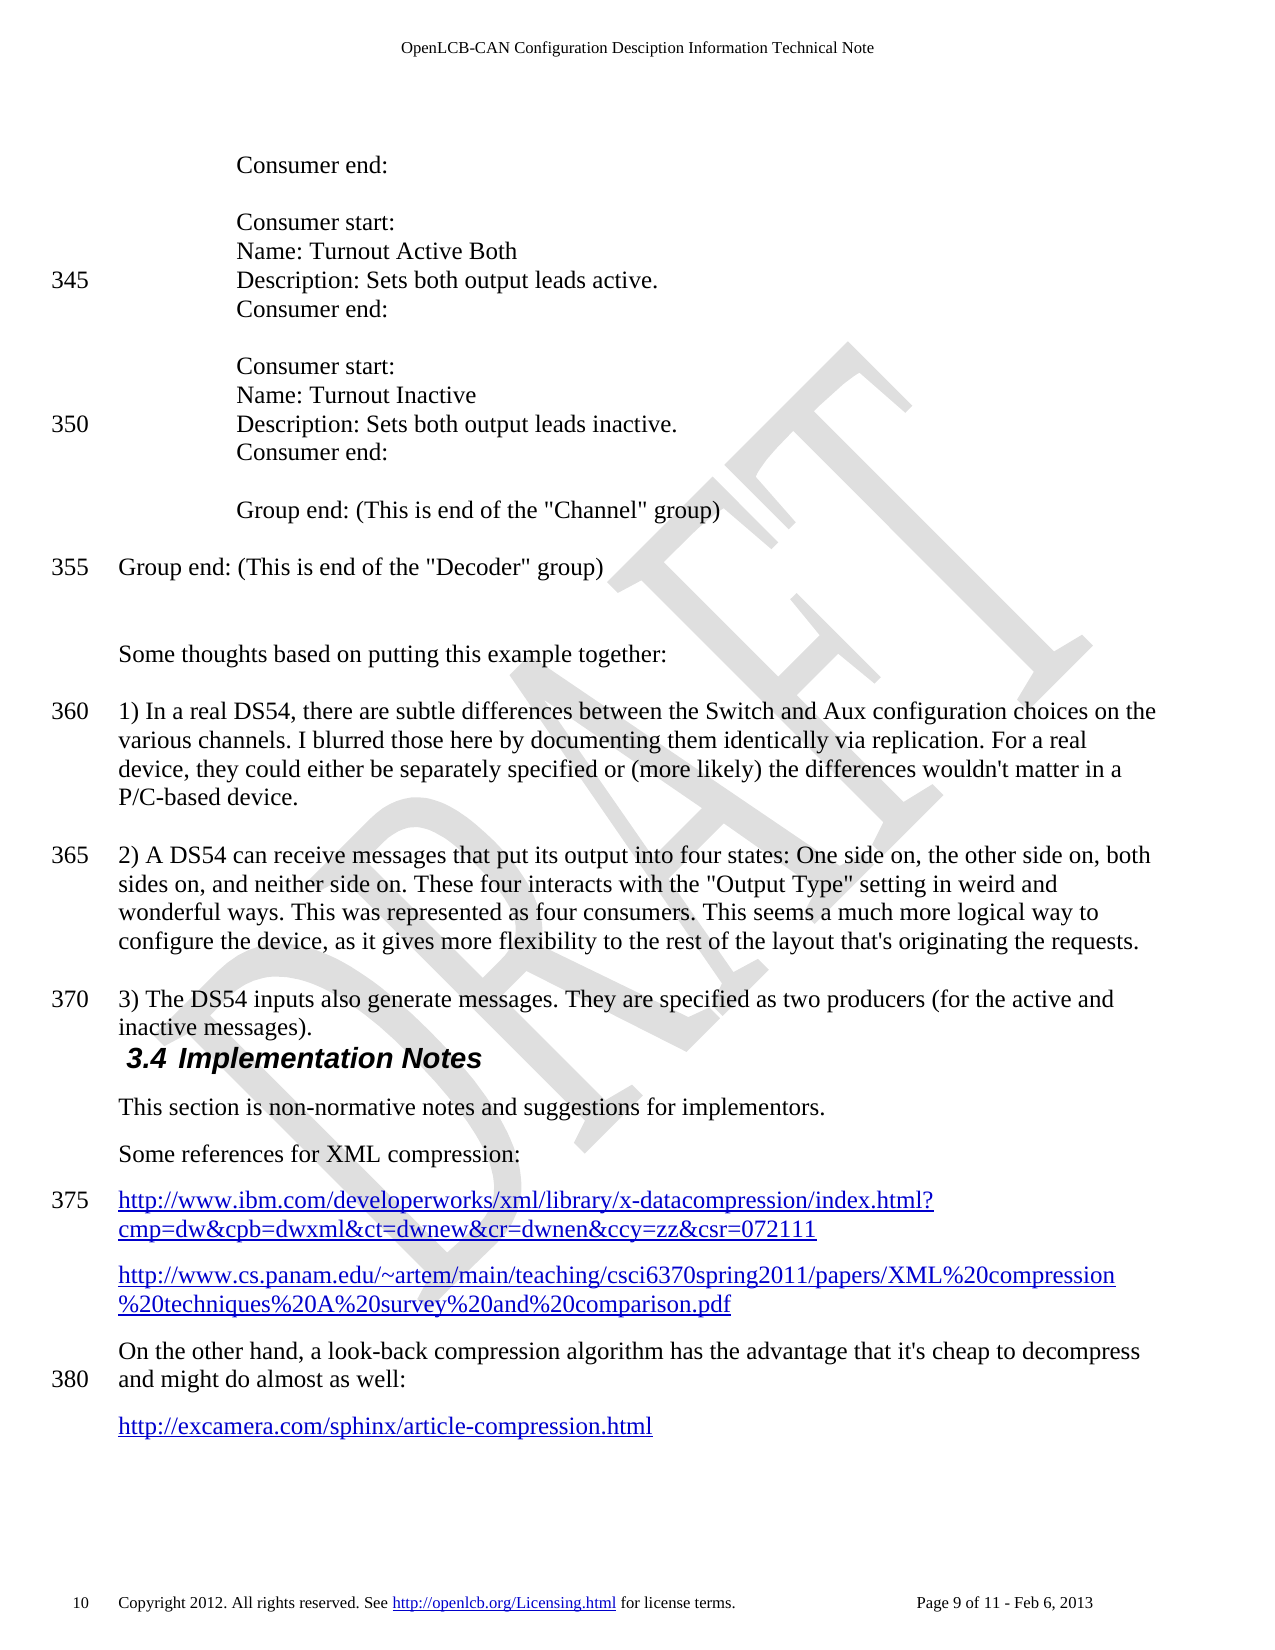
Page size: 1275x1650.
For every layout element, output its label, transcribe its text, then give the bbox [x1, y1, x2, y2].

text [859, 351, 1157, 380]
text This section is non-normative notes and suggestions for implementors. [619, 1092, 1157, 1121]
text http://www.ibm.com/developerworks/xml/library/x-datacompression/index.html?cmp=dw&cpb=dwxml&ct=dwnew&cr=dwnen&ccy=zz&csr=072111 [118, 1212, 392, 1239]
text http://www.cs.panam.edu/~artem/main/teaching/csci6370spring2011/papers/XML%20compression%20techniques%20A%20survey%20and%20comparison.pdf [118, 1261, 1157, 1318]
text This section is non-normative notes and suggestions for implementors. [484, 1092, 584, 1121]
text [1073, 639, 1157, 667]
text This section is non-normative notes and suggestions for implementors. [118, 1092, 274, 1121]
text Group end: (This is end of the "Channel" group) [733, 495, 782, 524]
text 2) A DS54 can receive messages that put its output into four states: One side on, the other side on, both sides on, and neither side on. These four interacts with the "Output Type" setting in weird and wonderful ways. This was represented as four consumers. This seems a much more logical way to configure the device, as it gives more flexibility to the rest of the layout that's originating the requests. [495, 840, 701, 955]
text [763, 437, 827, 466]
text This section is non-normative notes and suggestions for implementors. [288, 1092, 466, 1121]
text [956, 552, 1157, 581]
text Name: Turnout Inactive [236, 380, 808, 409]
text Group end: (This is end of the "Channel" group) [236, 495, 693, 524]
subtitle Implementation Notes [547, 1041, 1157, 1075]
text Group end: (This is end of the "Channel" group) [773, 495, 885, 524]
text Consumer start: [236, 351, 837, 380]
text 3) The DS54 inputs also generate messages. They are specified as two producers (for the active and inactive messages). [623, 984, 1157, 1041]
text Consumer end: [236, 294, 1157, 322]
text Some references for XML compression: [118, 1139, 321, 1168]
text http://www.ibm.com/developerworks/xml/library/x-datacompression/index.html?cmp=dw&cpb=dwxml&ct=dwnew&cr=dwnen&ccy=zz&csr=072111 [381, 1185, 494, 1210]
text Name: Turnout Active Both [236, 236, 1157, 265]
text 3) The DS54 inputs also generate messages. They are specified as two producers (for the active and inactive messages). [118, 984, 203, 1041]
text 2) A DS54 can receive messages that put its output into four states: One side on, the other side on, both sides on, and neither side on. These four interacts with the "Output Type" setting in weird and wonderful ways. This was represented as four consumers. This seems a much more logical way to configure the device, as it gives more flexibility to the rest of the layout that's originating the requests. [118, 840, 418, 955]
text Consumer end: [236, 437, 751, 466]
text 2) A DS54 can receive messages that put its output into four states: One side on, the other side on, both sides on, and neither side on. These four interacts with the "Output Type" setting in weird and wonderful ways. This was represented as four consumers. This seems a much more logical way to configure the device, as it gives more flexibility to the rest of the layout that's originating the requests. [670, 840, 1157, 955]
text http://www.ibm.com/developerworks/xml/library/x-datacompression/index.html?cmp=dw&cpb=dwxml&ct=dwnew&cr=dwnen&ccy=zz&csr=072111 [498, 1185, 1157, 1243]
text Consumer start: [236, 207, 1157, 236]
text [841, 437, 1157, 466]
text Consumer end: [236, 150, 1157, 179]
subtitle Implementation Notes [237, 1041, 428, 1075]
text Group end: (This is end of the "Channel" group) [899, 495, 1157, 524]
text 1) In a real DS54, there are subtle differences between the Switch and Aux configuration choices on the various channels. I blurred those here by documenting them identically via replication. For a real device, they could either be separately specified or (more likely) the differences wouldn't matter in a P/C-based device. [554, 713, 701, 811]
text [818, 380, 899, 409]
text On the other hand, a look-back compression algorithm has the advantage that it's cheap to decompress and might do almost as well: [118, 1336, 1157, 1393]
subtitle Implementation Notes [441, 1041, 538, 1075]
text Some references for XML compression: [511, 1139, 1157, 1168]
text 1) In a real DS54, there are subtle differences between the Switch and Aux configuration choices on the various channels. I blurred those here by documenting them identically via replication. For a real device, they could either be separately specified or (more likely) the differences wouldn't matter in a P/C-based device. [118, 696, 602, 811]
text [844, 639, 1028, 667]
text Some thoughts based on putting this example together: [118, 639, 727, 667]
text Group end: (This is end of the "Decoder" group) [118, 552, 636, 581]
text [742, 639, 814, 667]
text http://excamera.com/sphinx/article-compression.html [118, 1411, 1157, 1440]
text 3) The DS54 inputs also generate messages. They are specified as two producers (for the active and inactive messages). [502, 984, 662, 1041]
text 2) A DS54 can receive messages that put its output into four states: One side on, the other side on, both sides on, and neither side on. These four interacts with the "Output Type" setting in weird and wonderful ways. This was represented as four consumers. This seems a much more logical way to configure the device, as it gives more flexibility to the rest of the layout that's originating the requests. [369, 840, 515, 955]
text Description: Sets both output leads active. [236, 265, 1157, 294]
subtitle Implementation Notes [118, 1041, 228, 1075]
text [665, 552, 942, 581]
text Description: Sets both output leads inactive. [236, 409, 779, 437]
text [888, 380, 1157, 409]
text 3) The DS54 inputs also generate messages. They are specified as two producers (for the active and inactive messages). [378, 984, 504, 1041]
text 1) In a real DS54, there are subtle differences between the Switch and Aux configuration choices on the various channels. I blurred those here by documenting them identically via replication. For a real device, they could either be separately specified or (more likely) the differences wouldn't matter in a P/C-based device. [591, 696, 871, 811]
text [815, 409, 1157, 437]
text http://www.ibm.com/developerworks/xml/library/x-datacompression/index.html?cmp=dw&cpb=dwxml&ct=dwnew&cr=dwnen&ccy=zz&csr=072111 [118, 1185, 363, 1210]
text Some references for XML compression: [335, 1139, 490, 1168]
text 3) The DS54 inputs also generate messages. They are specified as two producers (for the active and inactive messages). [211, 984, 394, 1041]
text 1) In a real DS54, there are subtle differences between the Switch and Aux configuration choices on the various channels. I blurred those here by documenting them identically via replication. For a real device, they could either be separately specified or (more likely) the differences wouldn't matter in a P/C-based device. [799, 696, 1157, 811]
